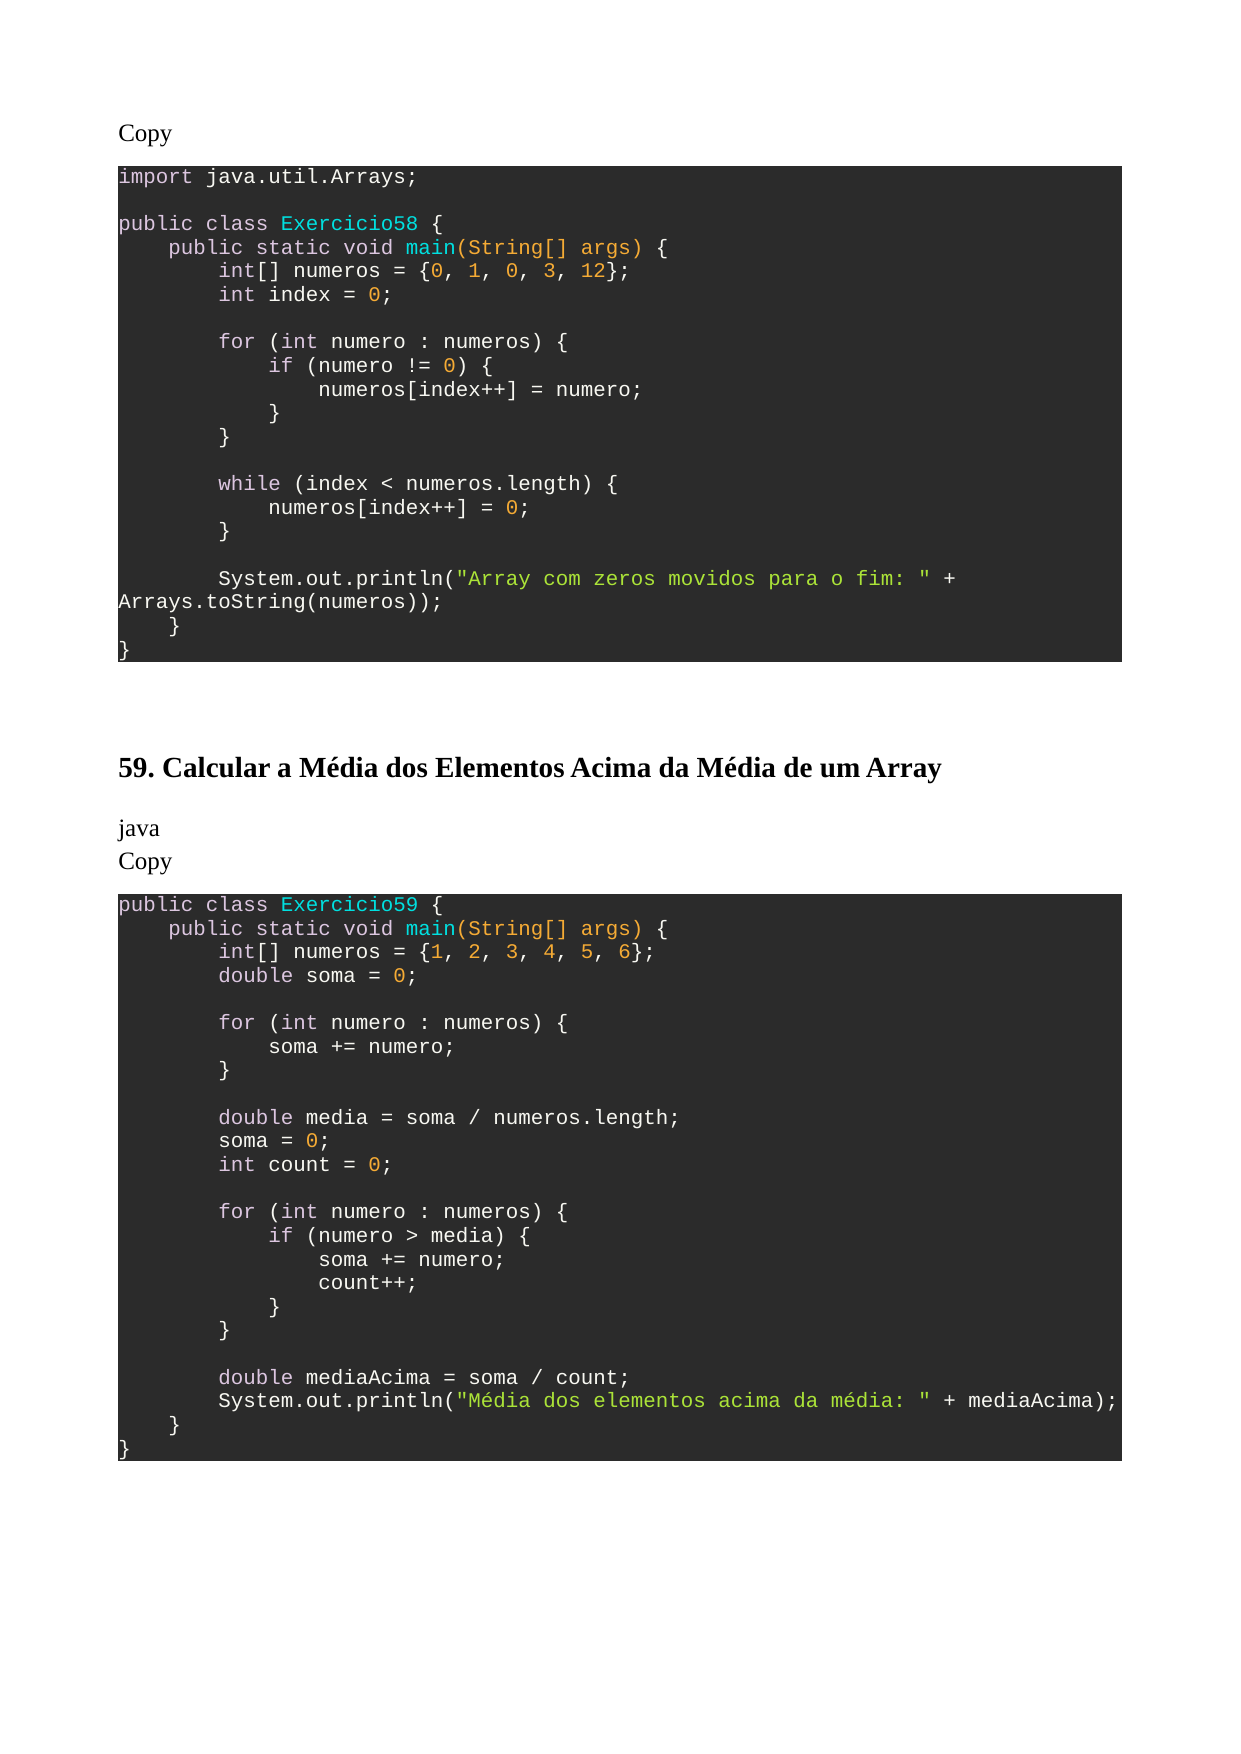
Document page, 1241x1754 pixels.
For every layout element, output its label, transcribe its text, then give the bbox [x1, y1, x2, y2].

text public class Exercicio58 { [118, 213, 1122, 237]
text } [118, 1319, 1122, 1343]
text if (numero > media) { [118, 1225, 1122, 1248]
text double mediaAcima = soma / count; [118, 1367, 1122, 1390]
text } [118, 520, 1122, 544]
subtitle 59. Calcular a Média dos Elementos Acima da Média de um Array [118, 750, 1122, 784]
text for (int numero : numeros) { [118, 1201, 1122, 1225]
text int[] numeros = {1, 2, 3, 4, 5, 6}; [118, 941, 1122, 965]
text public class Exercicio59 { [118, 894, 1122, 917]
text } [118, 639, 1122, 662]
text import java.util.Arrays; [118, 166, 1122, 189]
text public static void main(String[] args) { [118, 917, 1122, 941]
text while (index < numeros.length) { [118, 473, 1122, 497]
text } [118, 402, 1122, 426]
text for (int numero : numeros) { [118, 1012, 1122, 1036]
text public static void main(String[] args) { [118, 237, 1122, 260]
text Copy [118, 118, 1122, 147]
text System.out.println("Média dos elementos acima da média: " + mediaAcima); [118, 1390, 1122, 1414]
text } [118, 1296, 1122, 1319]
text int[] numeros = {0, 1, 0, 3, 12}; [118, 260, 1122, 284]
text } [118, 1414, 1122, 1438]
text java [118, 813, 1122, 842]
text System.out.println("Array com zeros movidos para o fim: " + Arrays.toString(numeros)); [118, 568, 1122, 615]
text } [118, 1059, 1122, 1083]
text if (numero != 0) { [118, 355, 1122, 378]
text soma += numero; [118, 1036, 1122, 1059]
text } [118, 615, 1122, 639]
text soma = 0; [118, 1130, 1122, 1154]
text Copy [118, 846, 1122, 875]
text for (int numero : numeros) { [118, 331, 1122, 355]
text double soma = 0; [118, 965, 1122, 988]
text soma += numero; [118, 1248, 1122, 1272]
text int index = 0; [118, 284, 1122, 308]
text count++; [118, 1272, 1122, 1296]
text numeros[index++] = numero; [118, 378, 1122, 402]
text int count = 0; [118, 1154, 1122, 1178]
text double media = soma / numeros.length; [118, 1107, 1122, 1130]
text } [118, 426, 1122, 449]
text numeros[index++] = 0; [118, 497, 1122, 520]
text } [118, 1438, 1122, 1461]
